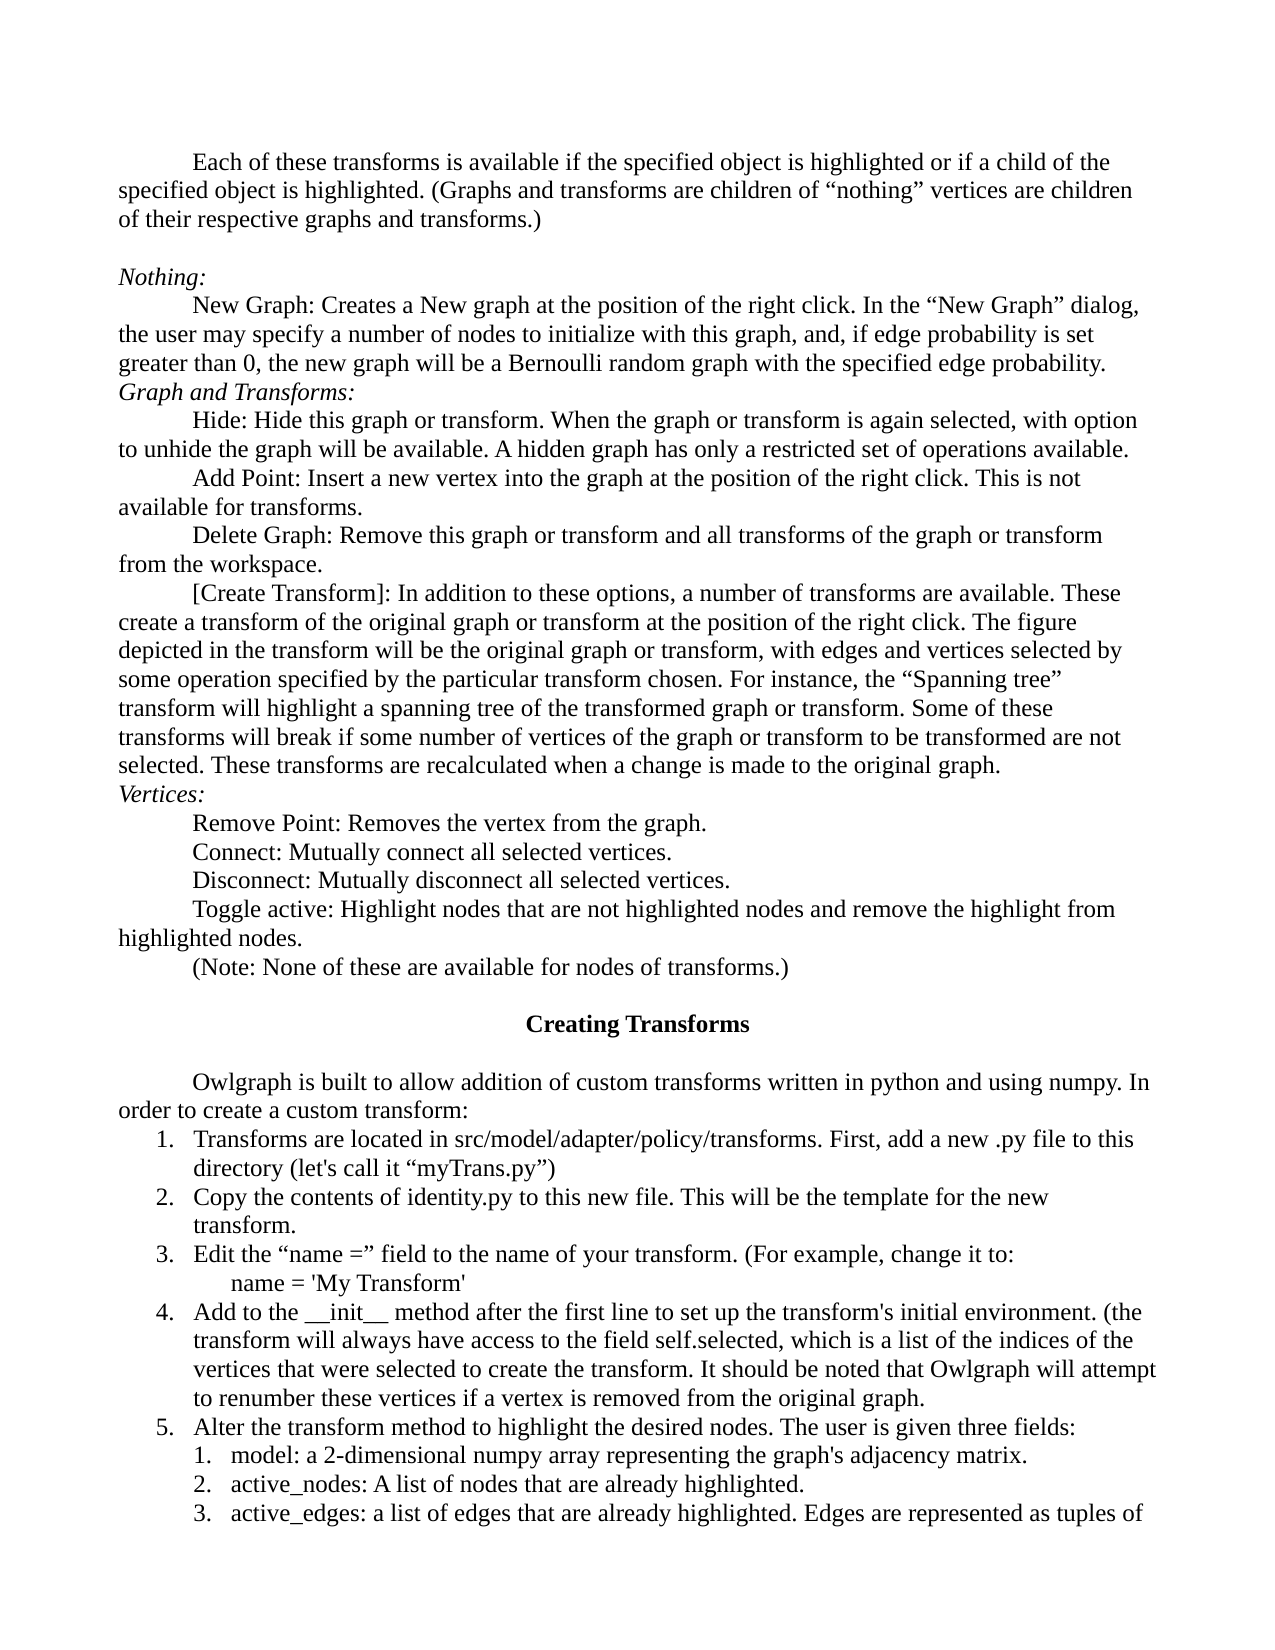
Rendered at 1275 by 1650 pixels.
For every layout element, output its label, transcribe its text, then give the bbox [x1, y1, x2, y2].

text Remove Point: Removes the vertex from the graph. [118, 808, 1157, 837]
text New Graph: Creates a New graph at the position of the right click. In the “New Graph” dialog, the user may specify a number of nodes to initialize with this graph, and, if edge probability is set greater than 0, the new graph will be a Bernoulli random graph with the specified edge probability. [118, 291, 1157, 377]
list Alter the transform method to highlight the desired nodes. The user is given three fields: [156, 1412, 1157, 1441]
text Vertices: [118, 779, 1157, 808]
text Graph and Transforms: [118, 377, 1157, 406]
list active_edges: a list of edges that are already highlighted. Edges are represented as tuples of [193, 1498, 1157, 1527]
list model: a 2-dimensional numpy array representing the graph's adjacency matrix. [193, 1441, 1157, 1469]
text Toggle active: Highlight nodes that are not highlighted nodes and remove the highlight from highlighted nodes. [118, 894, 1157, 952]
list Add to the __init__ method after the first line to set up the transform's initial environment. (the transform will always have access to the field self.selected, which is a list of the indices of the vertices that were selected to create the transform. It should be noted that Owlgraph will attempt to renumber these vertices if a vertex is removed from the original graph. [156, 1297, 1157, 1412]
text (Note: None of these are available for nodes of transforms.) [118, 952, 1157, 981]
list name = 'My Transform' [193, 1268, 1157, 1297]
list active_nodes: A list of nodes that are already highlighted. [193, 1469, 1157, 1498]
text Nothing: [118, 262, 1157, 291]
text Delete Graph: Remove this graph or transform and all transforms of the graph or transform from the workspace. [118, 521, 1157, 578]
text Hide: Hide this graph or transform. When the graph or transform is again selected, with option to unhide the graph will be available. A hidden graph has only a restricted set of operations available. [118, 406, 1157, 463]
text Disconnect: Mutually disconnect all selected vertices. [118, 866, 1157, 894]
text Each of these transforms is available if the specified object is highlighted or if a child of the specified object is highlighted. (Graphs and transforms are children of “nothing” vertices are children of their respective graphs and transforms.) [118, 147, 1157, 233]
text Add Point: Insert a new vertex into the graph at the position of the right click. This is not available for transforms. [118, 463, 1157, 521]
text Owlgraph is built to allow addition of custom transforms written in python and using numpy. In order to create a custom transform: [118, 1067, 1157, 1124]
list Copy the contents of identity.py to this new file. This will be the template for the new transform. [156, 1182, 1157, 1239]
text [Create Transform]: In addition to these options, a number of transforms are available. These create a transform of the original graph or transform at the position of the right click. The figure depicted in the transform will be the original graph or transform, with edges and vertices selected by some operation specified by the particular transform chosen. For instance, the “Spanning tree” transform will highlight a spanning tree of the transformed graph or transform. Some of these transforms will break if some number of vertices of the graph or transform to be transformed are not selected. These transforms are recalculated when a change is made to the original graph. [118, 578, 1157, 779]
list Transforms are located in src/model/adapter/policy/transforms. First, add a new .py file to this directory (let's call it “myTrans.py”) [156, 1124, 1157, 1182]
text Creating Transforms [118, 1009, 1157, 1038]
list Edit the “name =” field to the name of your transform. (For example, change it to: [156, 1239, 1157, 1268]
text Connect: Mutually connect all selected vertices. [118, 837, 1157, 866]
